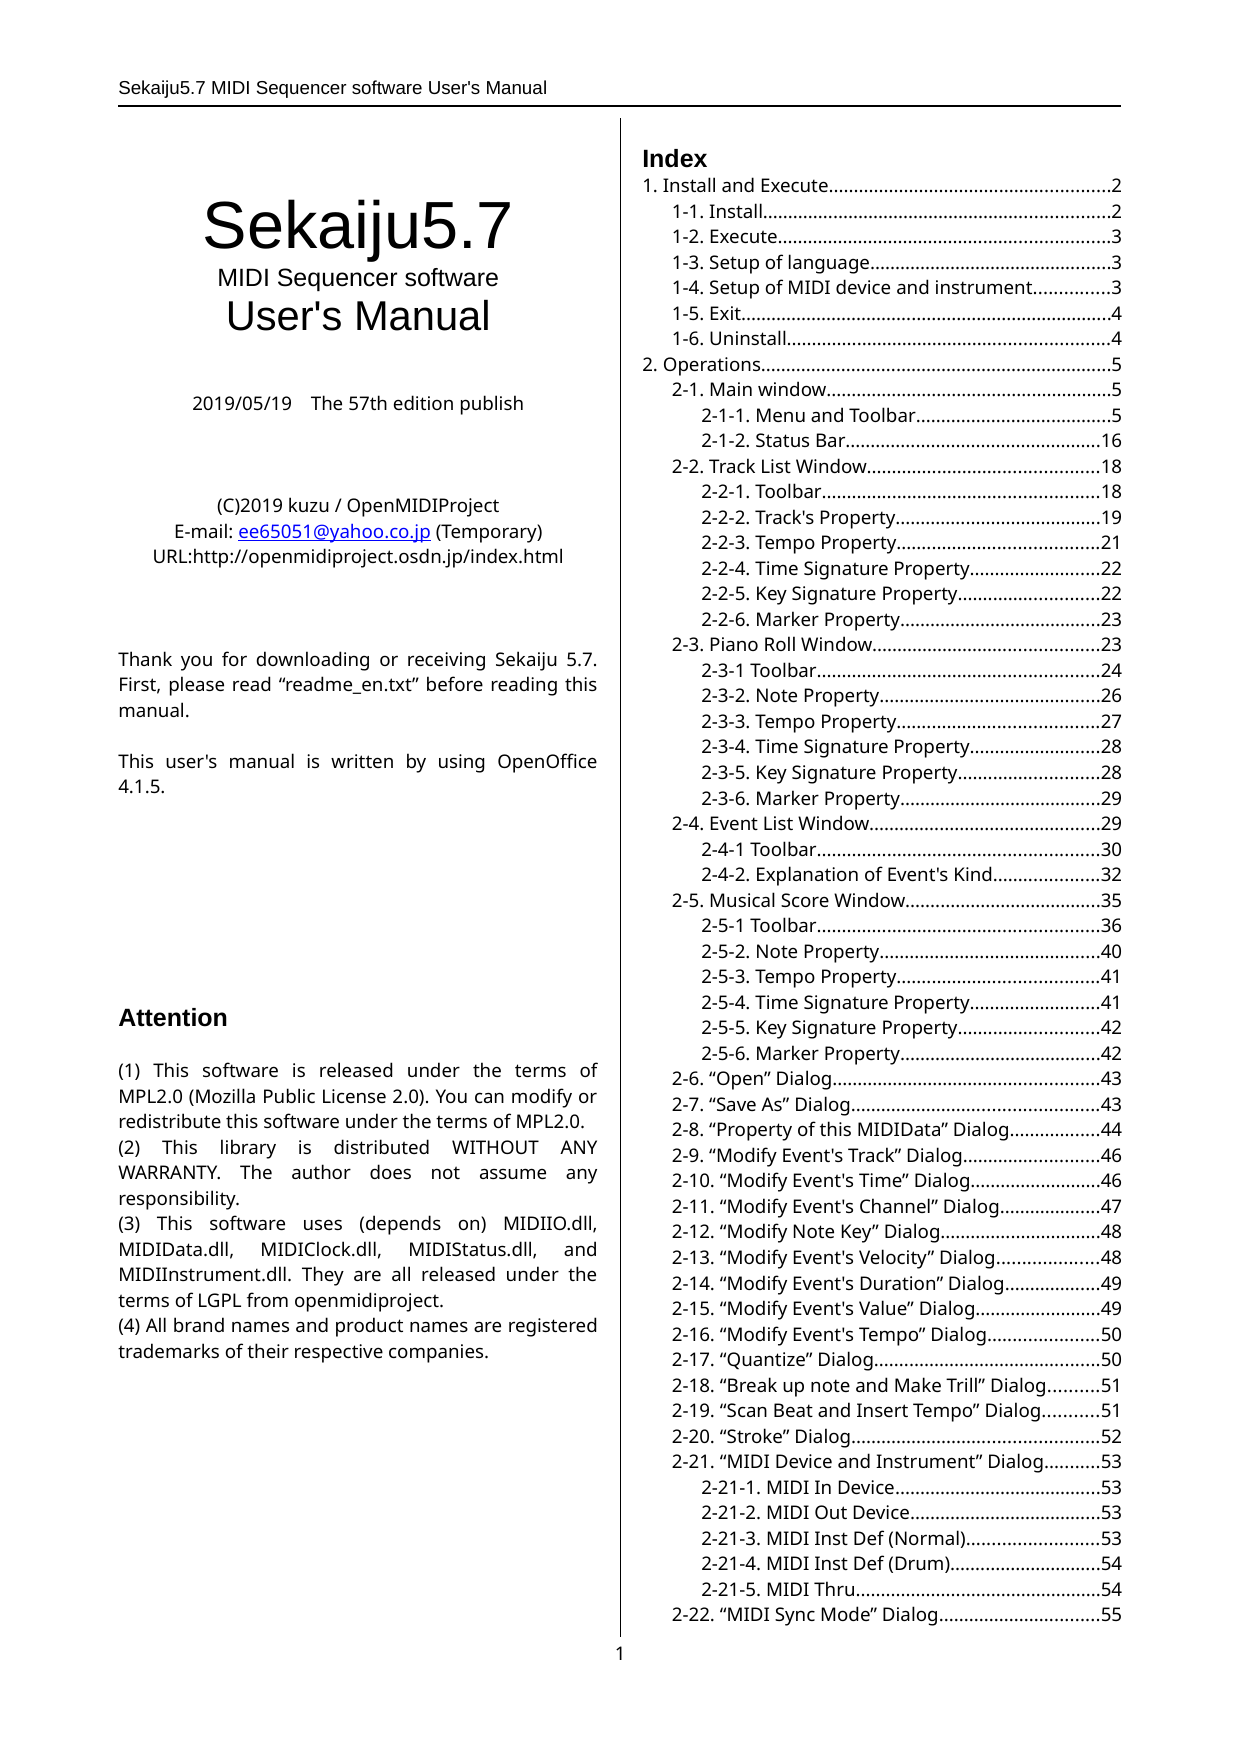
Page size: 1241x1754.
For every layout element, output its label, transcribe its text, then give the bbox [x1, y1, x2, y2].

text 2-2-4. Time Signature Property 22 [701, 555, 1122, 581]
text 2-2. Track List Window 18 [672, 453, 1122, 479]
text E-mail: ee65051@yahoo.co.jp (Temporary) [118, 518, 598, 544]
text 1-1. Install 2 [672, 198, 1122, 223]
text 2-15. “Modify Event's Value” Dialog 49 [672, 1295, 1122, 1321]
text (3) This software uses (depends on) MIDIIO.dll, MIDIData.dll, MIDIClock.dll, MIDIStatus.dll, and MIDIInstrument.dll. They are all released under the terms of LGPL from openmidiproject. [118, 1211, 598, 1313]
text (C)2019 kuzu / OpenMIDIProject [118, 493, 598, 518]
text Thank you for downloading or receiving Sekaiju 5.7. First, please read “readme_en.txt” before reading this manual. [118, 646, 598, 722]
text 2-2-3. Tempo Property 21 [701, 530, 1122, 555]
text 2-9. “Modify Event's Track” Dialog 46 [672, 1142, 1122, 1168]
text 2-1-2. Status Bar 16 [701, 428, 1122, 453]
text 2-3. Piano Roll Window 23 [672, 632, 1122, 657]
text 2-22. “MIDI Sync Mode” Dialog 55 [672, 1602, 1122, 1627]
text (2) This library is distributed WITHOUT ANY WARRANTY. The author does not assume any responsibility. [118, 1134, 598, 1211]
text 1-3. Setup of language 3 [672, 249, 1122, 274]
text URL:http://openmidiproject.osdn.jp/index.html [118, 544, 598, 569]
text 2-4-1 Toolbar 30 [701, 836, 1122, 861]
text 2-8. “Property of this MIDIData” Dialog 44 [672, 1117, 1122, 1142]
text 2-11. “Modify Event's Channel” Dialog 47 [672, 1193, 1122, 1219]
text 2-5. Musical Score Window 35 [672, 887, 1122, 912]
text 2-5-3. Tempo Property 41 [701, 963, 1122, 989]
text 2019/05/19 The 57th edition publish [118, 391, 598, 416]
text 2-19. “Scan Beat and Insert Tempo” Dialog 51 [672, 1397, 1122, 1423]
text Attention [118, 1003, 598, 1032]
text 2-5-5. Key Signature Property 42 [701, 1014, 1122, 1040]
text 2-14. “Modify Event's Duration” Dialog 49 [672, 1270, 1122, 1295]
text 2-21-3. MIDI Inst Def (Normal) 53 [701, 1525, 1122, 1551]
text 2. Operations 5 [642, 351, 1122, 377]
text 2-21-5. MIDI Thru 54 [701, 1576, 1122, 1602]
text 2-21-1. MIDI In Device 53 [701, 1474, 1122, 1499]
text Sekaiju5.7 [118, 186, 598, 263]
text (4) All brand names and product names are registered trademarks of their respective companies. [118, 1313, 598, 1364]
text 2-21-4. MIDI Inst Def (Drum) 54 [701, 1551, 1122, 1576]
text 2-3-1 Toolbar 24 [701, 657, 1122, 683]
text 2-10. “Modify Event's Time” Dialog 46 [672, 1168, 1122, 1193]
text (1) This software is released under the terms of MPL2.0 (Mozilla Public License 2.0). You can modify or redistribute this software under the terms of MPL2.0. [118, 1057, 598, 1134]
text 2-7. “Save As” Dialog 43 [672, 1091, 1122, 1117]
text 2-20. “Stroke” Dialog 52 [672, 1423, 1122, 1448]
text 2-2-2. Track's Property 19 [701, 504, 1122, 530]
text 2-5-6. Marker Property 42 [701, 1040, 1122, 1066]
text 2-17. “Quantize” Dialog 50 [672, 1346, 1122, 1372]
text 2-1. Main window 5 [672, 377, 1122, 402]
subtitle Index [642, 144, 1122, 172]
text 2-5-2. Note Property 40 [701, 938, 1122, 963]
text 1-6. Uninstall 4 [672, 326, 1122, 351]
text 2-12. “Modify Note Key” Dialog 48 [672, 1219, 1122, 1244]
text 2-21-2. MIDI Out Device 53 [701, 1499, 1122, 1525]
text 2-4-2. Explanation of Event's Kind 32 [701, 861, 1122, 887]
text User's Manual [118, 292, 598, 339]
text 2-3-5. Key Signature Property 28 [701, 759, 1122, 785]
text 2-3-3. Tempo Property 27 [701, 708, 1122, 734]
text 2-21. “MIDI Device and Instrument” Dialog 53 [672, 1448, 1122, 1474]
text 2-2-6. Marker Property 23 [701, 606, 1122, 632]
text 2-3-6. Marker Property 29 [701, 785, 1122, 810]
text MIDI Sequencer software [118, 263, 598, 292]
text 2-18. “Break up note and Make Trill” Dialog 51 [672, 1372, 1122, 1397]
text 2-16. “Modify Event's Tempo” Dialog 50 [672, 1321, 1122, 1346]
text 1-2. Execute 3 [672, 223, 1122, 249]
text 2-5-4. Time Signature Property 41 [701, 989, 1122, 1014]
text 2-2-1. Toolbar 18 [701, 479, 1122, 504]
text 2-6. “Open” Dialog 43 [672, 1066, 1122, 1091]
text 2-13. “Modify Event's Velocity” Dialog 48 [672, 1244, 1122, 1270]
text 2-1-1. Menu and Toolbar 5 [701, 402, 1122, 428]
text 1-4. Setup of MIDI device and instrument 3 [672, 274, 1122, 300]
text 2-2-5. Key Signature Property 22 [701, 581, 1122, 606]
text 2-4. Event List Window 29 [672, 810, 1122, 836]
text 2-3-2. Note Property 26 [701, 683, 1122, 708]
text 2-5-1 Toolbar 36 [701, 912, 1122, 938]
text 1-5. Exit 4 [672, 300, 1122, 326]
text 2-3-4. Time Signature Property 28 [701, 734, 1122, 759]
text 1. Install and Execute 2 [642, 172, 1122, 198]
text This user's manual is written by using OpenOffice 4.1.5. [118, 748, 598, 799]
